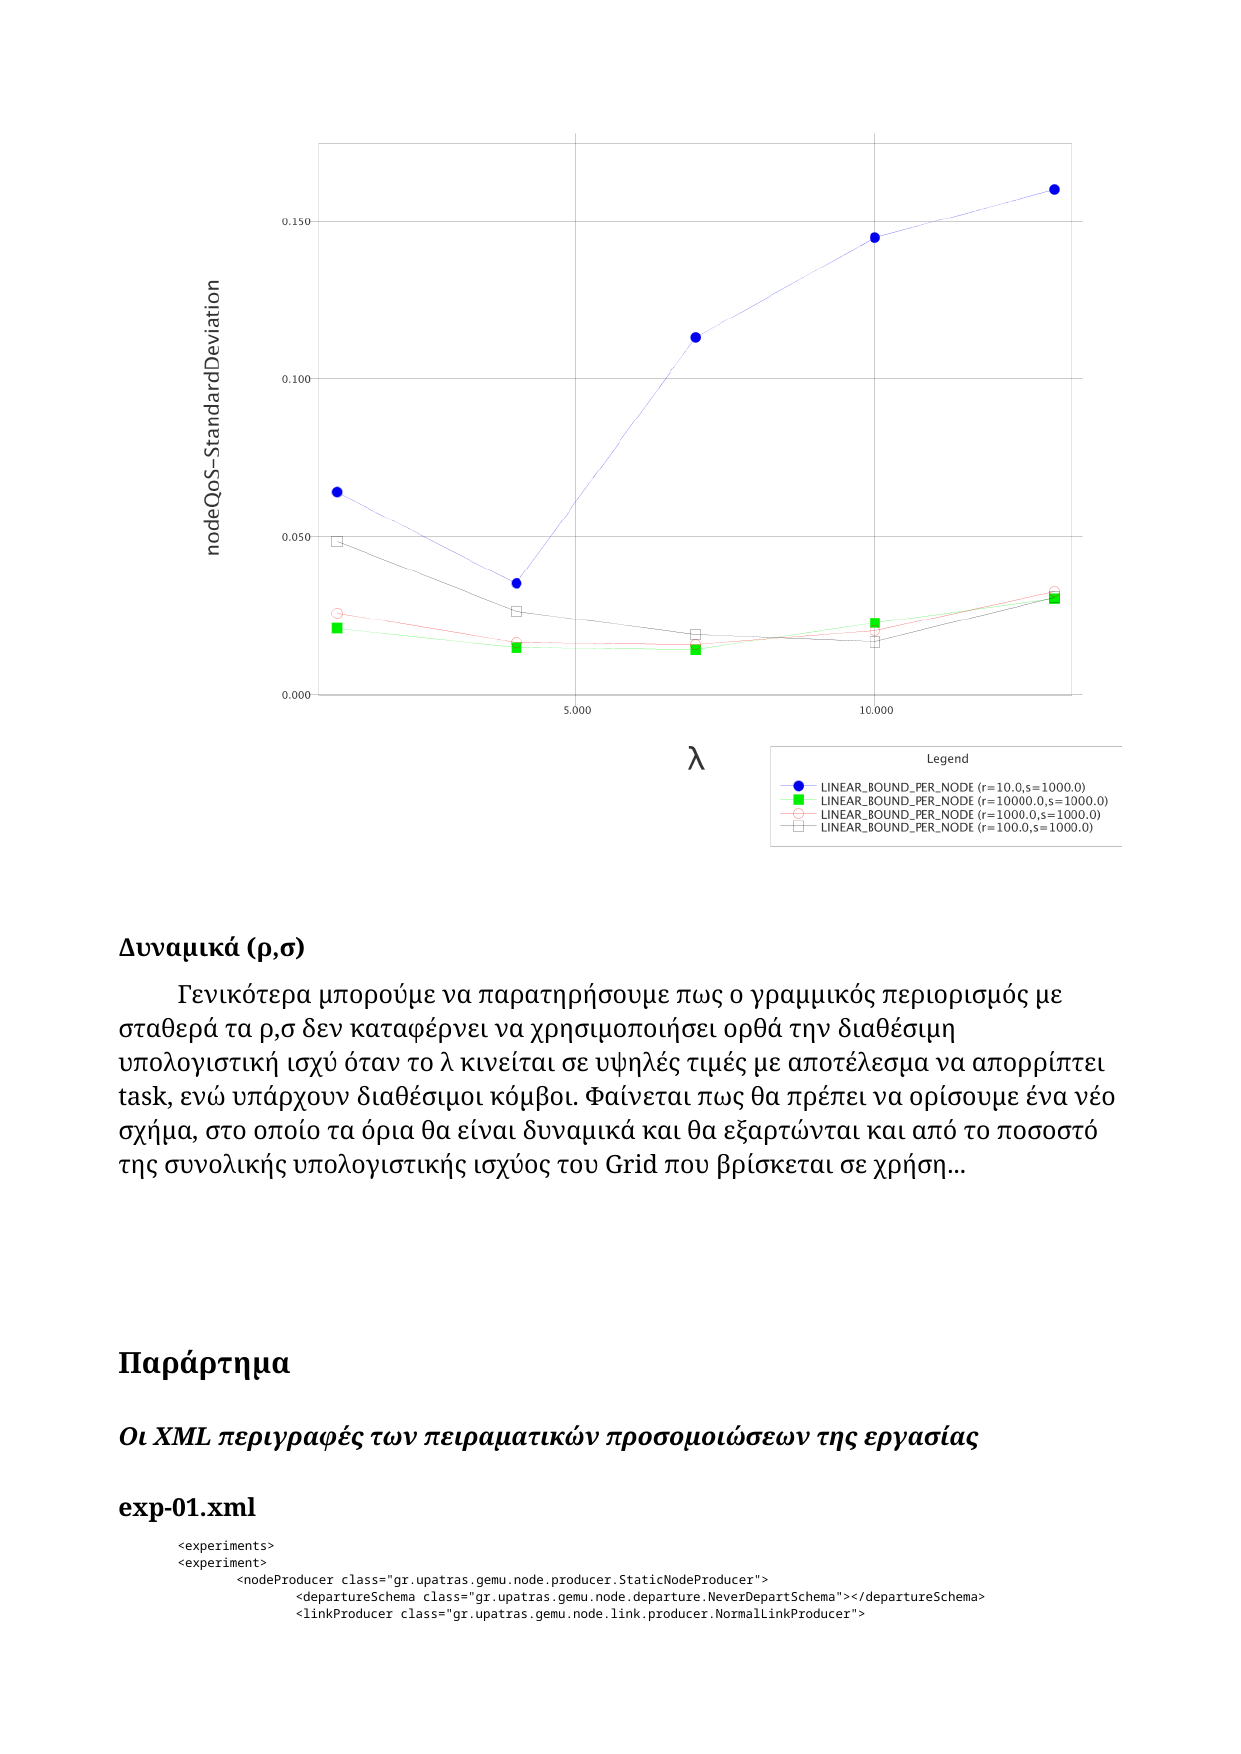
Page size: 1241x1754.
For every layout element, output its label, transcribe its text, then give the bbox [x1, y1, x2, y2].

text Γενικότερα μπορούμε να παρατηρήσουμε πως ο γραμμικός περιορισμός με σταθερά τα ρ,σ δεν καταφέρνει να χρησιμοποιήσει ορθά την διαθέσιμη υπολογιστική ισχύ όταν το λ κινείται σε υψηλές τιμές με αποτέλεσμα να απορρίπτει task, ενώ υπάρχουν διαθέσιμοι κόμβοι. Φαίνεται πως θα πρέπει να ορίσουμε ένα νέο σχήμα, στο οποίο τα όρια θα είναι δυναμικά και θα εξαρτώνται και από το ποσοστό της συνολικής υπολογιστικής ισχύος του Grid που βρίσκεται σε χρήση... [118, 976, 1122, 1181]
subtitle Δυναμικά (ρ,σ) [118, 930, 1122, 964]
text <experiment> [118, 1554, 1122, 1571]
subtitle Οι XML περιγραφές των πειραματικών προσομοιώσεων της εργασίας [118, 1419, 1122, 1453]
text <departureSchema class="gr.upatras.gemu.node.departure.NeverDepartSchema"></departureSchema> [118, 1588, 1122, 1605]
text <nodeProducer class="gr.upatras.gemu.node.producer.StaticNodeProducer"> [118, 1571, 1122, 1588]
subtitle Παράρτημα [118, 1342, 1122, 1382]
subtitle exp-01.xml [118, 1490, 1122, 1524]
picture [118, 118, 1122, 871]
text <experiments> [118, 1537, 1122, 1554]
text <linkProducer class="gr.upatras.gemu.node.link.producer.NormalLinkProducer"> [118, 1605, 1122, 1622]
